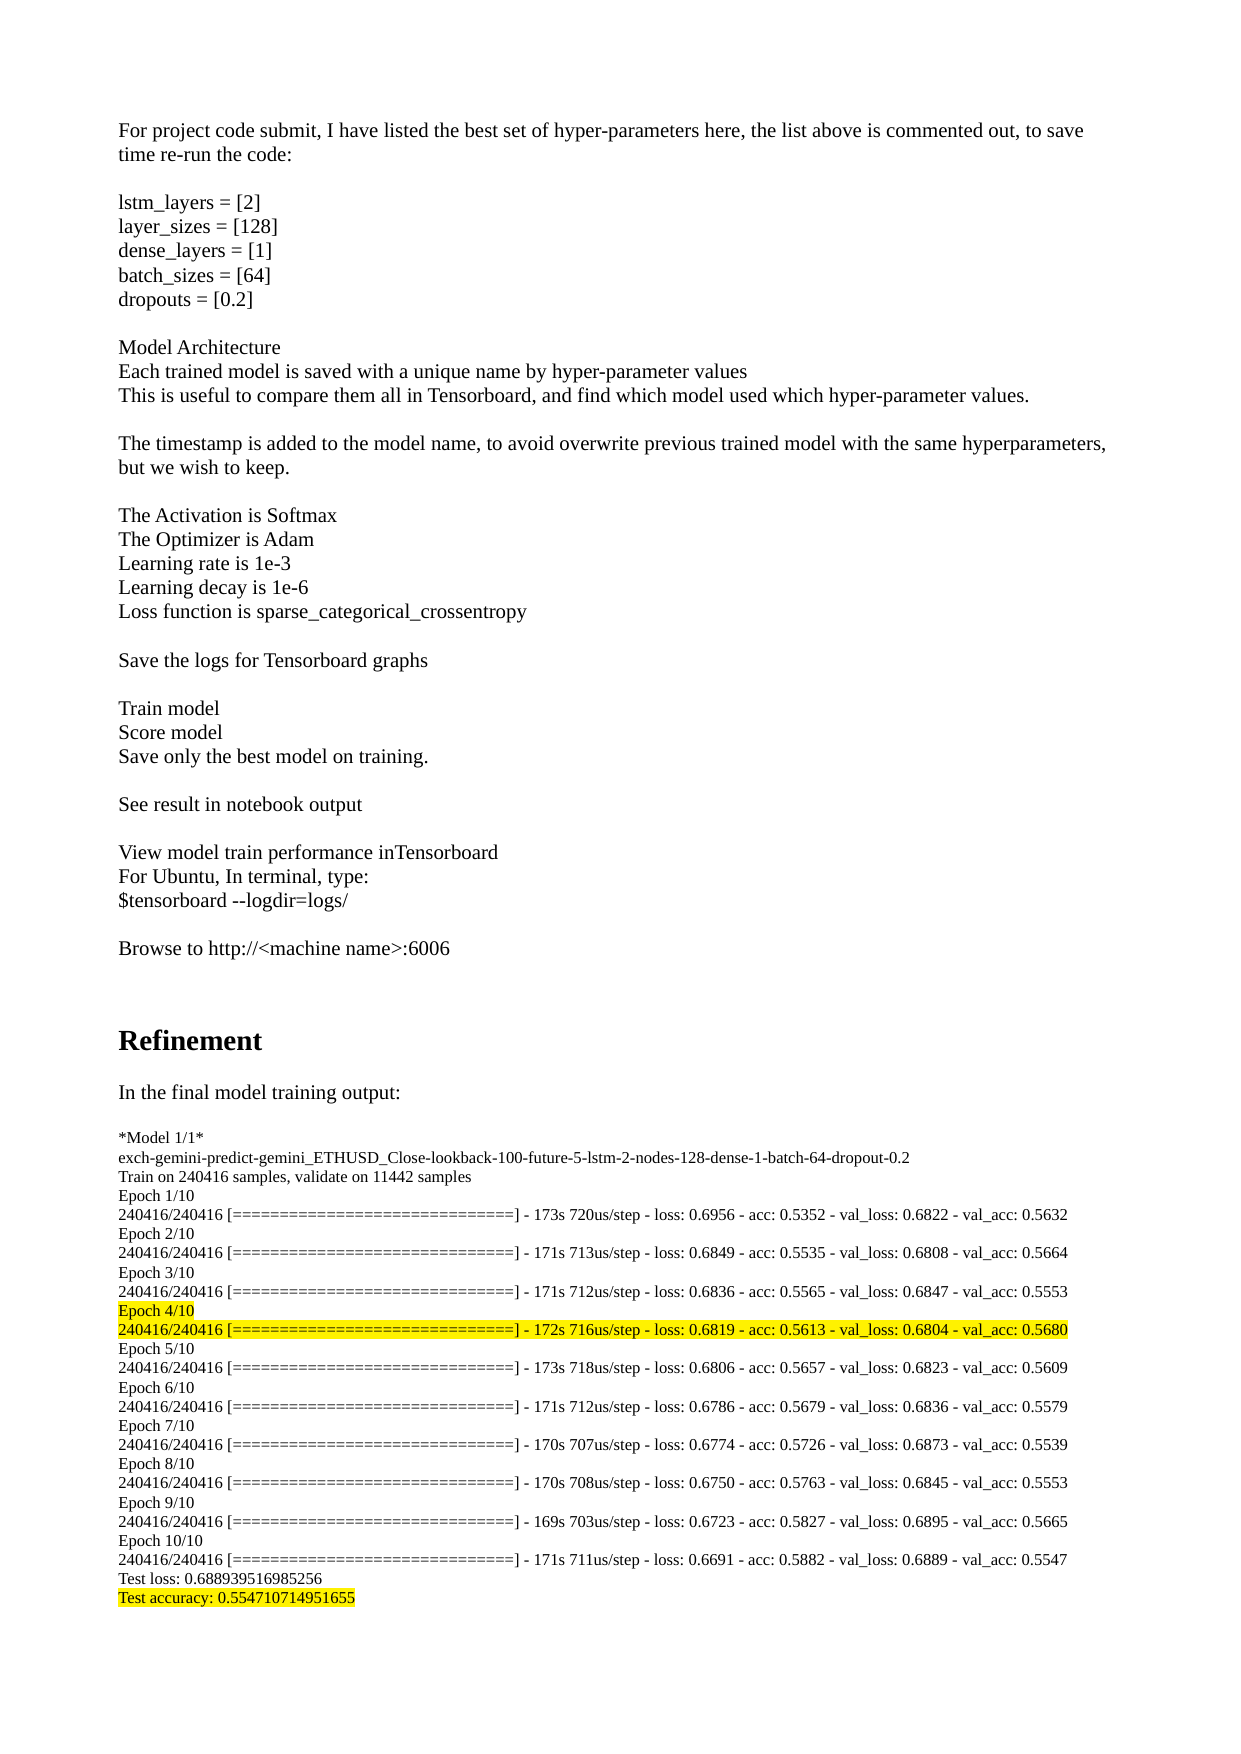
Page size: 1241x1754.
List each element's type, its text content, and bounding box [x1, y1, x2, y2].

text The timestamp is added to the model name, to avoid overwrite previous trained model with the same hyperparameters, but we wish to keep. [118, 431, 1122, 479]
text 240416/240416 [==============================] - 171s 712us/step - loss: 0.6786 - acc: 0.5679 - val_loss: 0.6836 - val_acc: 0.5579 [118, 1397, 1122, 1416]
text 240416/240416 [==============================] - 169s 703us/step - loss: 0.6723 - acc: 0.5827 - val_loss: 0.6895 - val_acc: 0.5665 [118, 1512, 1122, 1531]
text Epoch 4/10 [118, 1301, 1122, 1320]
text The Optimizer is Adam [118, 527, 1122, 551]
text Each trained model is saved with a unique name by hyper-parameter values [118, 359, 1122, 383]
text View model train performance inTensorboard [118, 840, 1122, 864]
text Epoch 10/10 [118, 1531, 1122, 1550]
text 240416/240416 [==============================] - 173s 718us/step - loss: 0.6806 - acc: 0.5657 - val_loss: 0.6823 - val_acc: 0.5609 [118, 1358, 1122, 1377]
text Epoch 1/10 [118, 1186, 1122, 1205]
text dense_layers = [1] [118, 238, 1122, 262]
text Epoch 6/10 [118, 1377, 1122, 1397]
text Model Architecture [118, 335, 1122, 359]
text Learning rate is 1e-3 [118, 551, 1122, 575]
text In the final model training output: [118, 1080, 1122, 1104]
text *Model 1/1* [118, 1128, 1122, 1147]
text Test accuracy: 0.554710714951655 [118, 1588, 1122, 1607]
text 240416/240416 [==============================] - 170s 707us/step - loss: 0.6774 - acc: 0.5726 - val_loss: 0.6873 - val_acc: 0.5539 [118, 1435, 1122, 1454]
text 240416/240416 [==============================] - 171s 711us/step - loss: 0.6691 - acc: 0.5882 - val_loss: 0.6889 - val_acc: 0.5547 [118, 1550, 1122, 1569]
text 240416/240416 [==============================] - 171s 712us/step - loss: 0.6836 - acc: 0.5565 - val_loss: 0.6847 - val_acc: 0.5553 [118, 1282, 1122, 1301]
text Epoch 5/10 [118, 1339, 1122, 1358]
text Epoch 8/10 [118, 1454, 1122, 1473]
text 240416/240416 [==============================] - 170s 708us/step - loss: 0.6750 - acc: 0.5763 - val_loss: 0.6845 - val_acc: 0.5553 [118, 1473, 1122, 1492]
text Test loss: 0.688939516985256 [118, 1569, 1122, 1588]
text The Activation is Softmax [118, 503, 1122, 527]
text Train on 240416 samples, validate on 11442 samples [118, 1167, 1122, 1186]
subtitle Refinement [118, 1023, 1122, 1056]
text layer_sizes = [128] [118, 214, 1122, 238]
text For Ubuntu, In terminal, type: [118, 864, 1122, 888]
text For project code submit, I have listed the best set of hyper-parameters here, the list above is commented out, to save time re-run the code: [118, 118, 1122, 166]
text 240416/240416 [==============================] - 171s 713us/step - loss: 0.6849 - acc: 0.5535 - val_loss: 0.6808 - val_acc: 0.5664 [118, 1243, 1122, 1262]
text $tensorboard --logdir=logs/ [118, 888, 1122, 912]
text Epoch 7/10 [118, 1416, 1122, 1435]
text dropouts = [0.2] [118, 287, 1122, 311]
text 240416/240416 [==============================] - 172s 716us/step - loss: 0.6819 - acc: 0.5613 - val_loss: 0.6804 - val_acc: 0.5680 [118, 1320, 1122, 1339]
text Score model [118, 720, 1122, 744]
text Epoch 9/10 [118, 1492, 1122, 1512]
text 240416/240416 [==============================] - 173s 720us/step - loss: 0.6956 - acc: 0.5352 - val_loss: 0.6822 - val_acc: 0.5632 [118, 1205, 1122, 1224]
text lstm_layers = [2] [118, 190, 1122, 214]
text Epoch 2/10 [118, 1224, 1122, 1243]
text Save the logs for Tensorboard graphs [118, 647, 1122, 672]
text batch_sizes = [64] [118, 262, 1122, 287]
text Learning decay is 1e-6 [118, 575, 1122, 599]
text Train model [118, 696, 1122, 720]
text exch-gemini-predict-gemini_ETHUSD_Close-lookback-100-future-5-lstm-2-nodes-128-dense-1-batch-64-dropout-0.2 [118, 1147, 1122, 1167]
text Epoch 3/10 [118, 1262, 1122, 1282]
text This is useful to compare them all in Tensorboard, and find which model used which hyper-parameter values. [118, 383, 1122, 407]
text Browse to http://<machine name>:6006 [118, 936, 1122, 960]
text Loss function is sparse_categorical_crossentropy [118, 599, 1122, 623]
text See result in notebook output [118, 792, 1122, 816]
text Save only the best model on training. [118, 744, 1122, 768]
